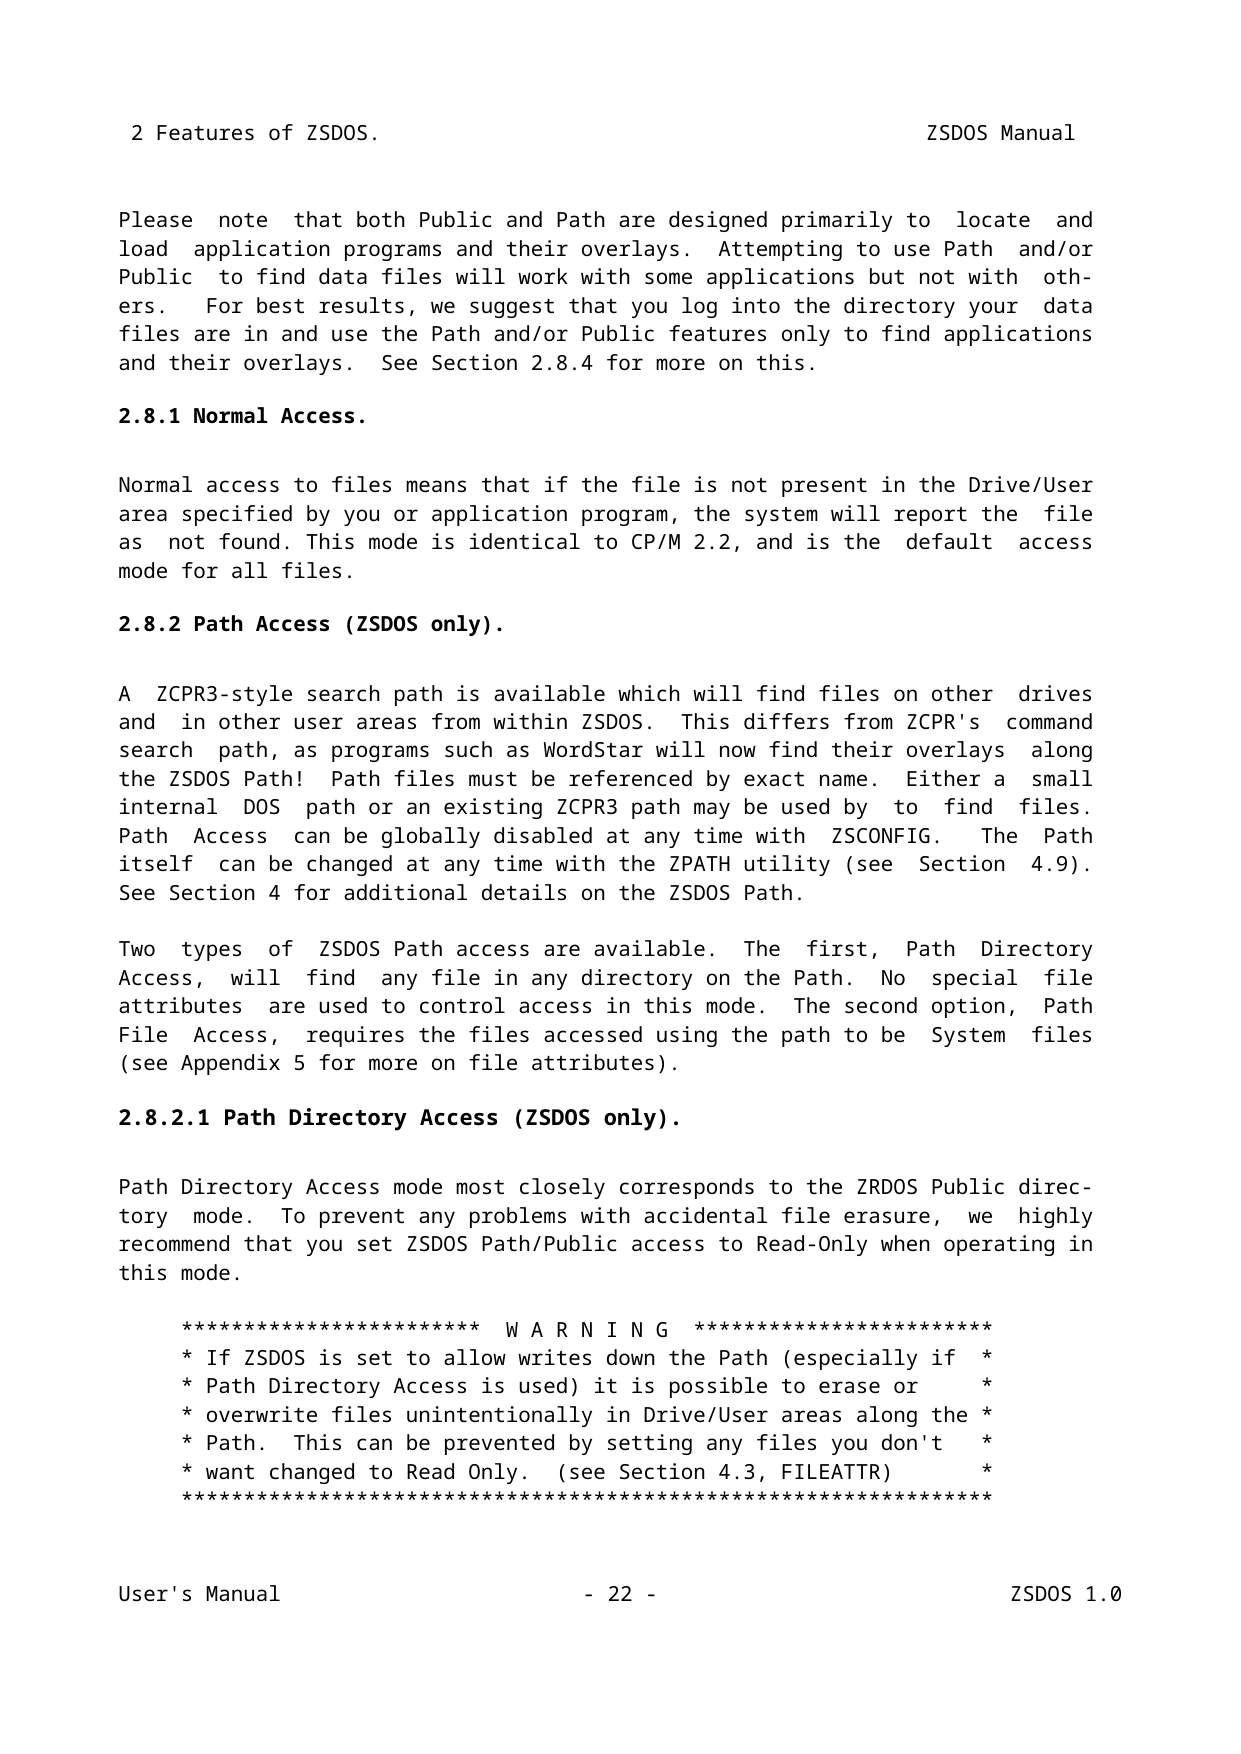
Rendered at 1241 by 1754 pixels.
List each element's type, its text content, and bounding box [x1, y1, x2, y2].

text Path Directory Access mode most closely corresponds to the ZRDOS Public direc- [118, 1172, 1122, 1201]
text attributes are used to control access in this mode. The second option, Path [118, 991, 1122, 1020]
subtitle 2.8.2.1 Path Directory Access (ZSDOS only). [118, 1102, 1122, 1132]
text * want changed to Read Only. (see Section 4.3, FILEATTR) * [118, 1457, 1122, 1485]
text Normal access to files means that if the file is not present in the Drive/User [118, 471, 1122, 499]
text Public to find data files will work with some applications but not with oth- [118, 262, 1122, 291]
text ************************ W A R N I N G ************************ [118, 1315, 1122, 1343]
text tory mode. To prevent any problems with accidental file erasure, we highly [118, 1201, 1122, 1229]
text See Section 4 for additional details on the ZSDOS Path. [118, 878, 1122, 906]
text itself can be changed at any time with the ZPATH utility (see Section 4.9). [118, 849, 1122, 878]
text Two types of ZSDOS Path access are available. The first, Path Directory [118, 934, 1122, 963]
text files are in and use the Path and/or Public features only to find applications [118, 319, 1122, 348]
text File Access, requires the files accessed using the path to be System files [118, 1020, 1122, 1048]
text area specified by you or application program, the system will report the file [118, 499, 1122, 527]
text mode for all files. [118, 556, 1122, 584]
text internal DOS path or an existing ZCPR3 path may be used by to find files. [118, 792, 1122, 821]
text * If ZSDOS is set to allow writes down the Path (especially if * [118, 1343, 1122, 1372]
text Access, will find any file in any directory on the Path. No special file [118, 963, 1122, 991]
text ***************************************************************** [118, 1485, 1122, 1514]
text * overwrite files unintentionally in Drive/User areas along the * [118, 1400, 1122, 1428]
text search path, as programs such as WordStar will now find their overlays along [118, 736, 1122, 764]
text this mode. [118, 1258, 1122, 1286]
text Please note that both Public and Path are designed primarily to locate and [118, 206, 1122, 234]
text * Path Directory Access is used) it is possible to erase or * [118, 1372, 1122, 1400]
text load application programs and their overlays. Attempting to use Path and/or [118, 234, 1122, 262]
text ers. For best results, we suggest that you log into the directory your data [118, 291, 1122, 319]
subtitle 2.8.2 Path Access (ZSDOS only). [118, 609, 1122, 638]
text Path Access can be globally disabled at any time with ZSCONFIG. The Path [118, 821, 1122, 849]
text as not found. This mode is identical to CP/M 2.2, and is the default access [118, 527, 1122, 556]
subtitle 2.8.1 Normal Access. [118, 401, 1122, 429]
text A ZCPR3-style search path is available which will find files on other drives [118, 679, 1122, 707]
text and in other user areas from within ZSDOS. This differs from ZCPR's command [118, 707, 1122, 736]
text (see Appendix 5 for more on file attributes). [118, 1048, 1122, 1077]
text and their overlays. See Section 2.8.4 for more on this. [118, 348, 1122, 376]
text * Path. This can be prevented by setting any files you don't * [118, 1428, 1122, 1457]
text recommend that you set ZSDOS Path/Public access to Read-Only when operating in [118, 1229, 1122, 1258]
text the ZSDOS Path! Path files must be referenced by exact name. Either a small [118, 764, 1122, 792]
